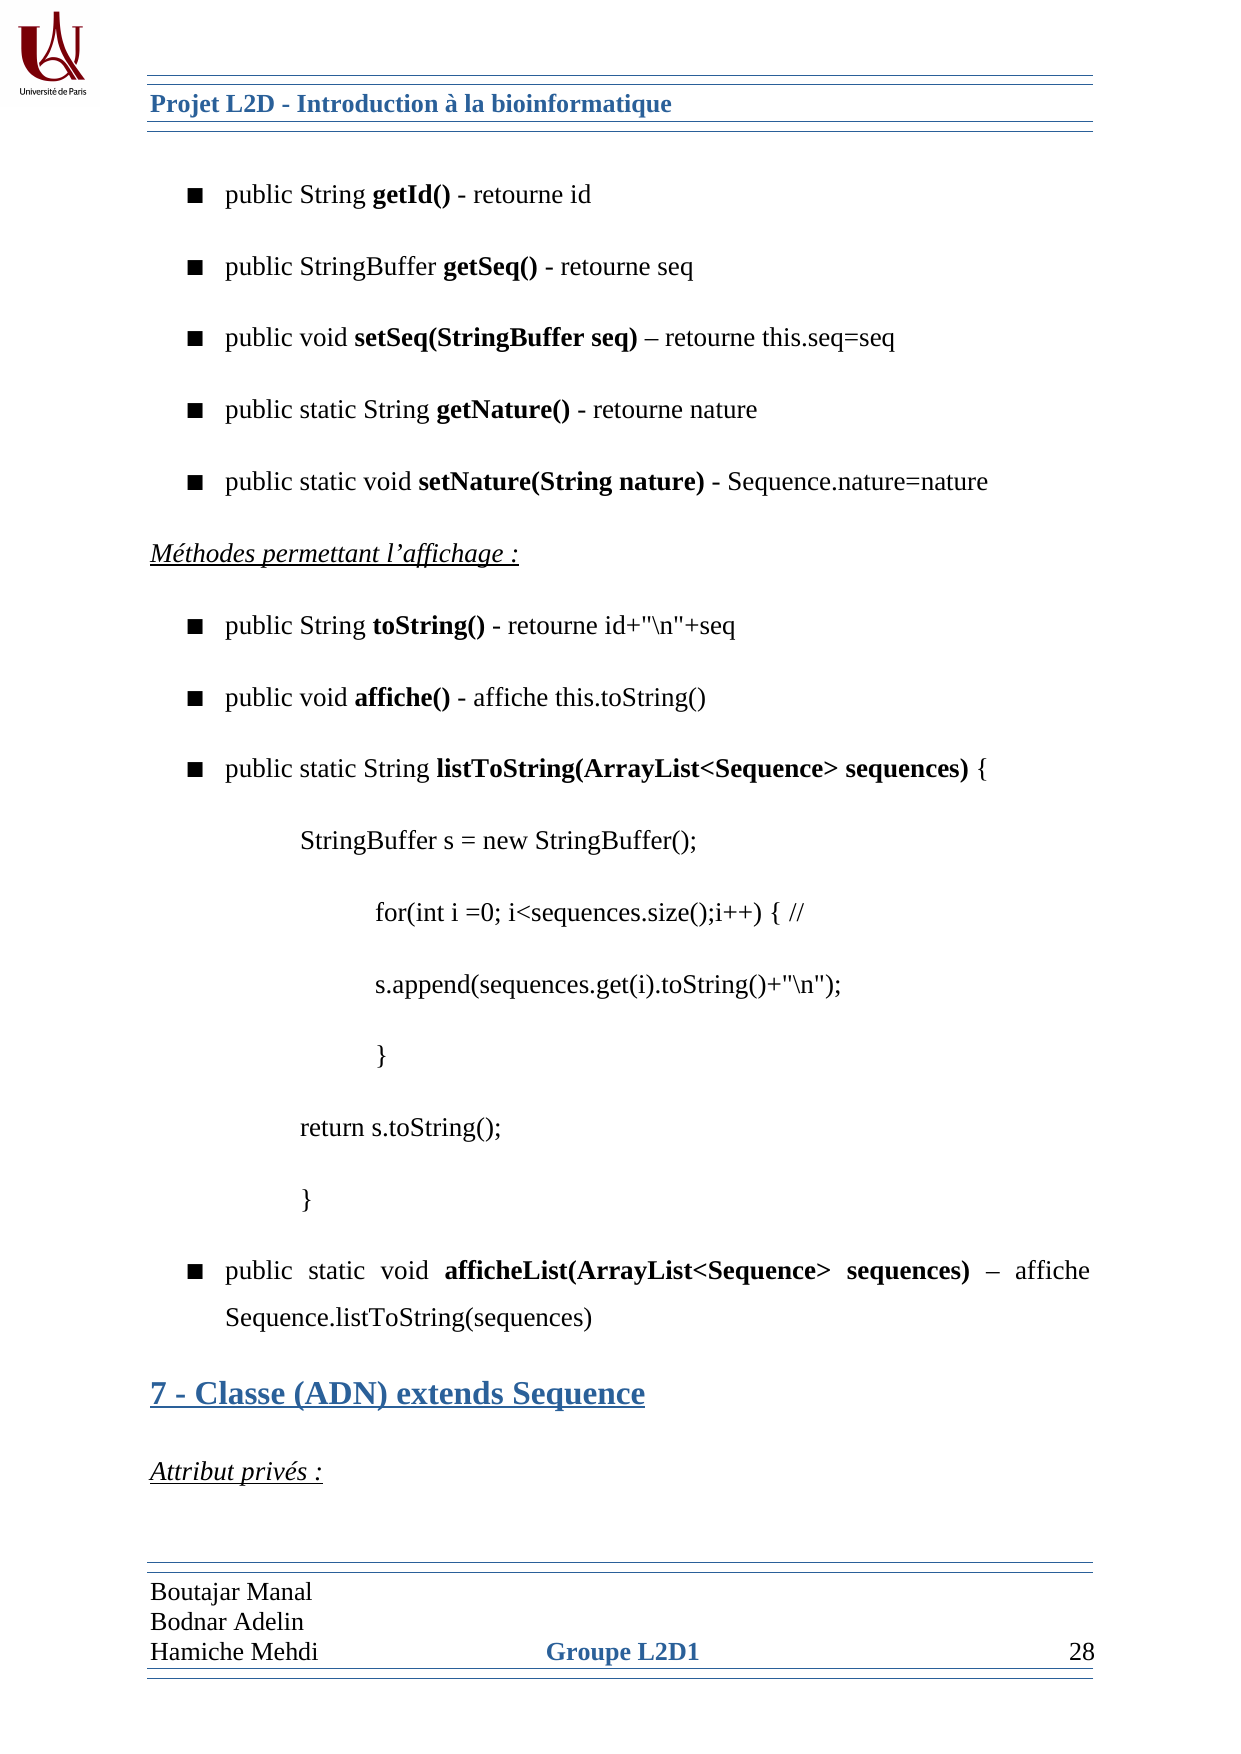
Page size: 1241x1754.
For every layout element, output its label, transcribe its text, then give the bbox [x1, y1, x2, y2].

list public static void afficheList(ArrayList<Sequence> sequences) – affiche Sequence.listToString(sequences) [187, 1254, 1090, 1332]
list public static String getNature() - retourne nature [187, 393, 1090, 425]
list public static void setNature(String nature) - Sequence.nature=nature [187, 465, 1090, 497]
list public void setSeq(StringBuffer seq) – retourne this.seq=seq [187, 322, 1090, 353]
text for(int i =0; i<sequences.size();i++) { // [150, 896, 1090, 927]
picture [0, 0, 101, 107]
text 7 - Classe (ADN) extends Sequence [150, 1373, 1090, 1411]
text } [150, 1039, 1090, 1071]
text return s.toString(); [150, 1111, 1090, 1142]
list public String toString() - retourne id+"\n"+seq [187, 609, 1090, 640]
text Méthodes permettant l’affichage : [150, 537, 1090, 568]
text StringBuffer s = new StringBuffer(); [150, 824, 1090, 856]
list public static String listToString(ArrayList<Sequence> sequences) { [187, 753, 1090, 784]
text s.append(sequences.get(i).toString()+"\n"); [150, 968, 1090, 999]
list public StringBuffer getSeq() - retourne seq [187, 250, 1090, 281]
list public void affiche() - affiche this.toString() [187, 681, 1090, 712]
list public String getId() - retourne id [187, 178, 1090, 209]
text } [150, 1183, 1090, 1214]
text Attribut privés : [150, 1455, 1090, 1487]
